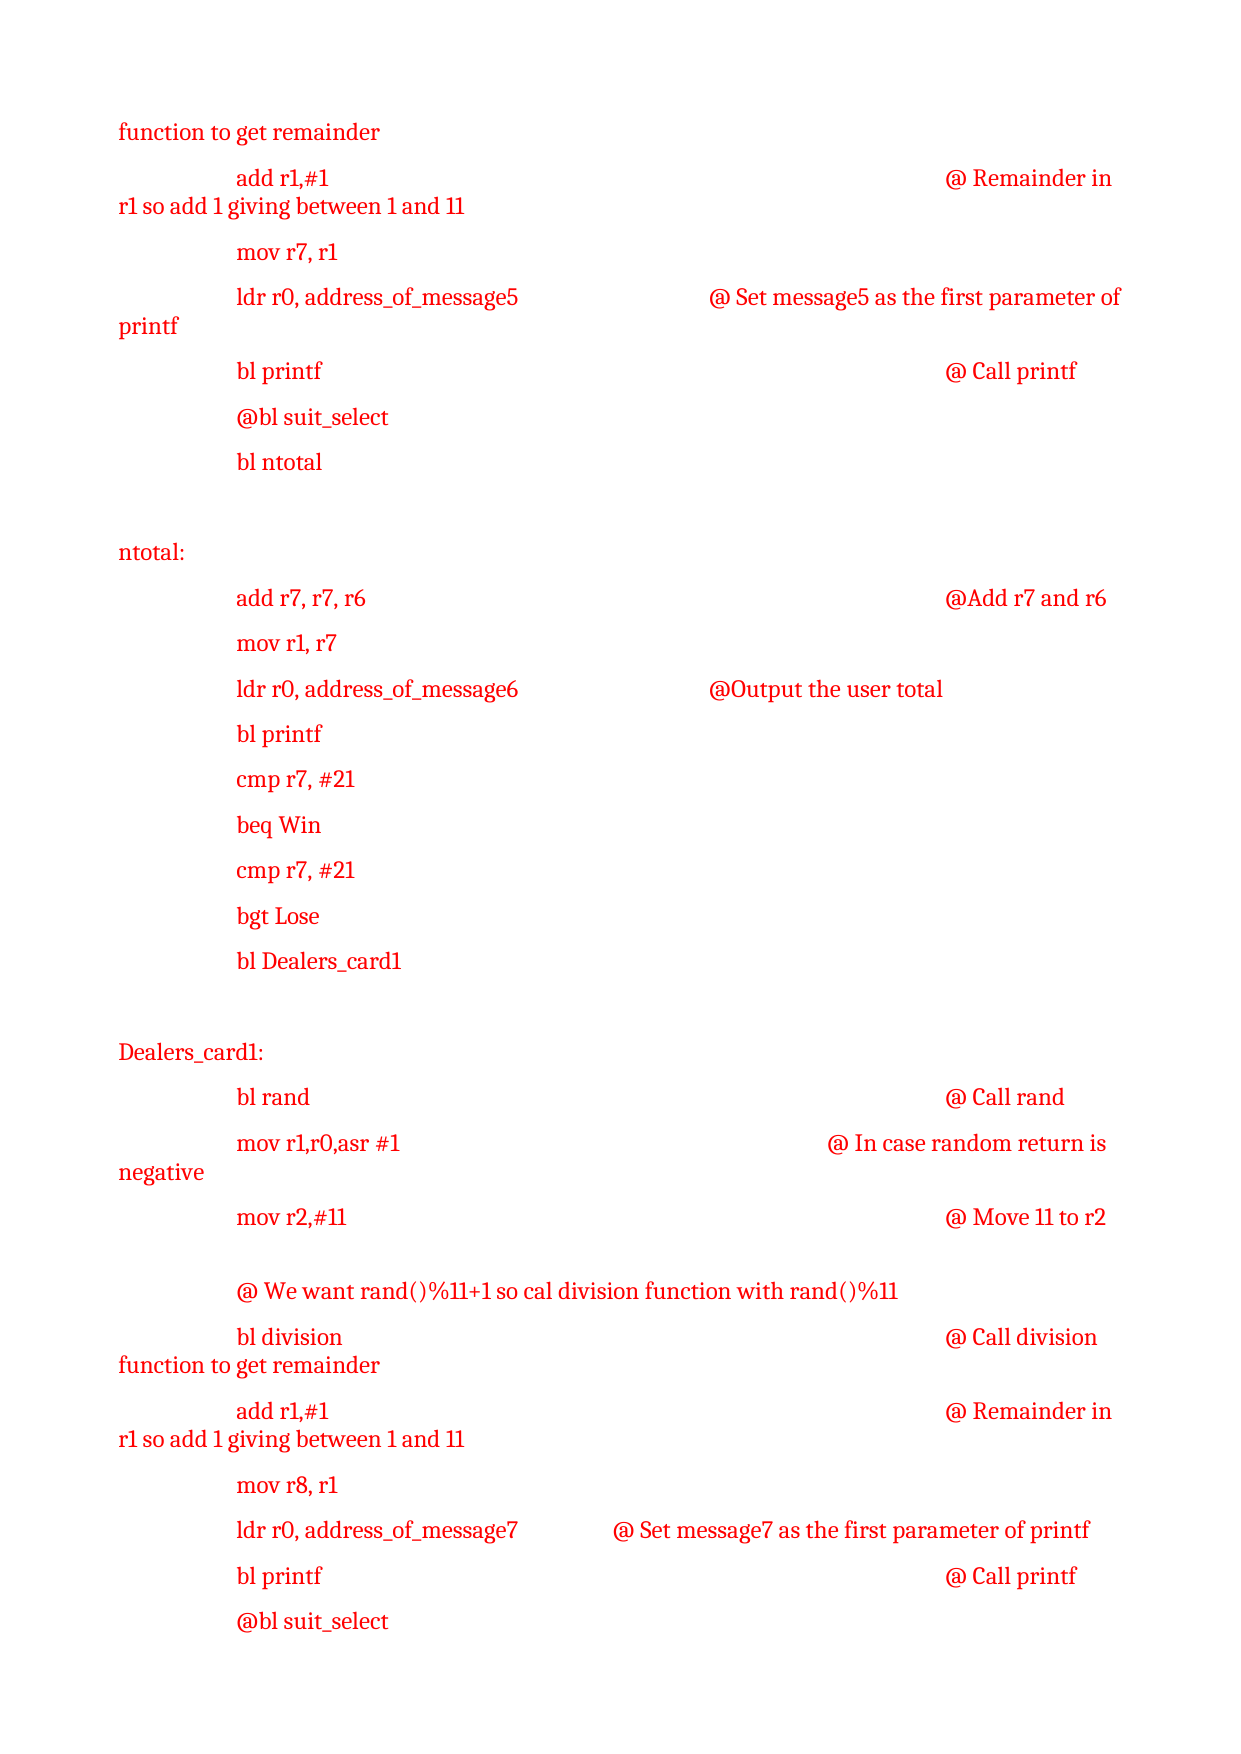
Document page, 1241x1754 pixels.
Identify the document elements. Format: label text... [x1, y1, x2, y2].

text mov r2,#11 @ Move 11 to r2 [118, 1203, 1122, 1232]
text cmp r7, #21 [118, 856, 1122, 885]
text mov r1, r7 [118, 629, 1122, 658]
text ldr r0, address_of_message7 @ Set message7 as the first parameter of printf [118, 1516, 1122, 1545]
text @ We want rand()%11+1 so cal division function with rand()%11 [118, 1248, 1122, 1306]
text beq Win [118, 811, 1122, 839]
text @bl suit_select [118, 1607, 1122, 1636]
text ldr r0, address_of_message5 @ Set message5 as the first parameter of printf [118, 283, 1122, 341]
text bl printf @ Call printf [118, 1562, 1122, 1590]
text bl ntotal [118, 448, 1122, 477]
text function to get remainder [118, 118, 1122, 147]
text mov r7, r1 [118, 238, 1122, 266]
text mov r1,r0,asr #1 @ In case random return is negative [118, 1129, 1122, 1186]
text ntotal: [118, 538, 1122, 567]
text Dealers_card1: [118, 1038, 1122, 1067]
text add r7, r7, r6 @Add r7 and r6 [118, 584, 1122, 612]
text ldr r0, address_of_message6 @Output the user total [118, 674, 1122, 703]
text bl division @ Call division function to get remainder [118, 1322, 1122, 1380]
text @bl suit_select [118, 403, 1122, 431]
text bgt Lose [118, 902, 1122, 930]
text add r1,#1 @ Remainder in r1 so add 1 giving between 1 and 11 [118, 163, 1122, 221]
text add r1,#1 @ Remainder in r1 so add 1 giving between 1 and 11 [118, 1397, 1122, 1454]
text bl rand @ Call rand [118, 1083, 1122, 1112]
text cmp r7, #21 [118, 765, 1122, 794]
text bl Dealers_card1 [118, 947, 1122, 976]
text bl printf [118, 720, 1122, 749]
text mov r8, r1 [118, 1471, 1122, 1499]
text bl printf @ Call printf [118, 357, 1122, 386]
